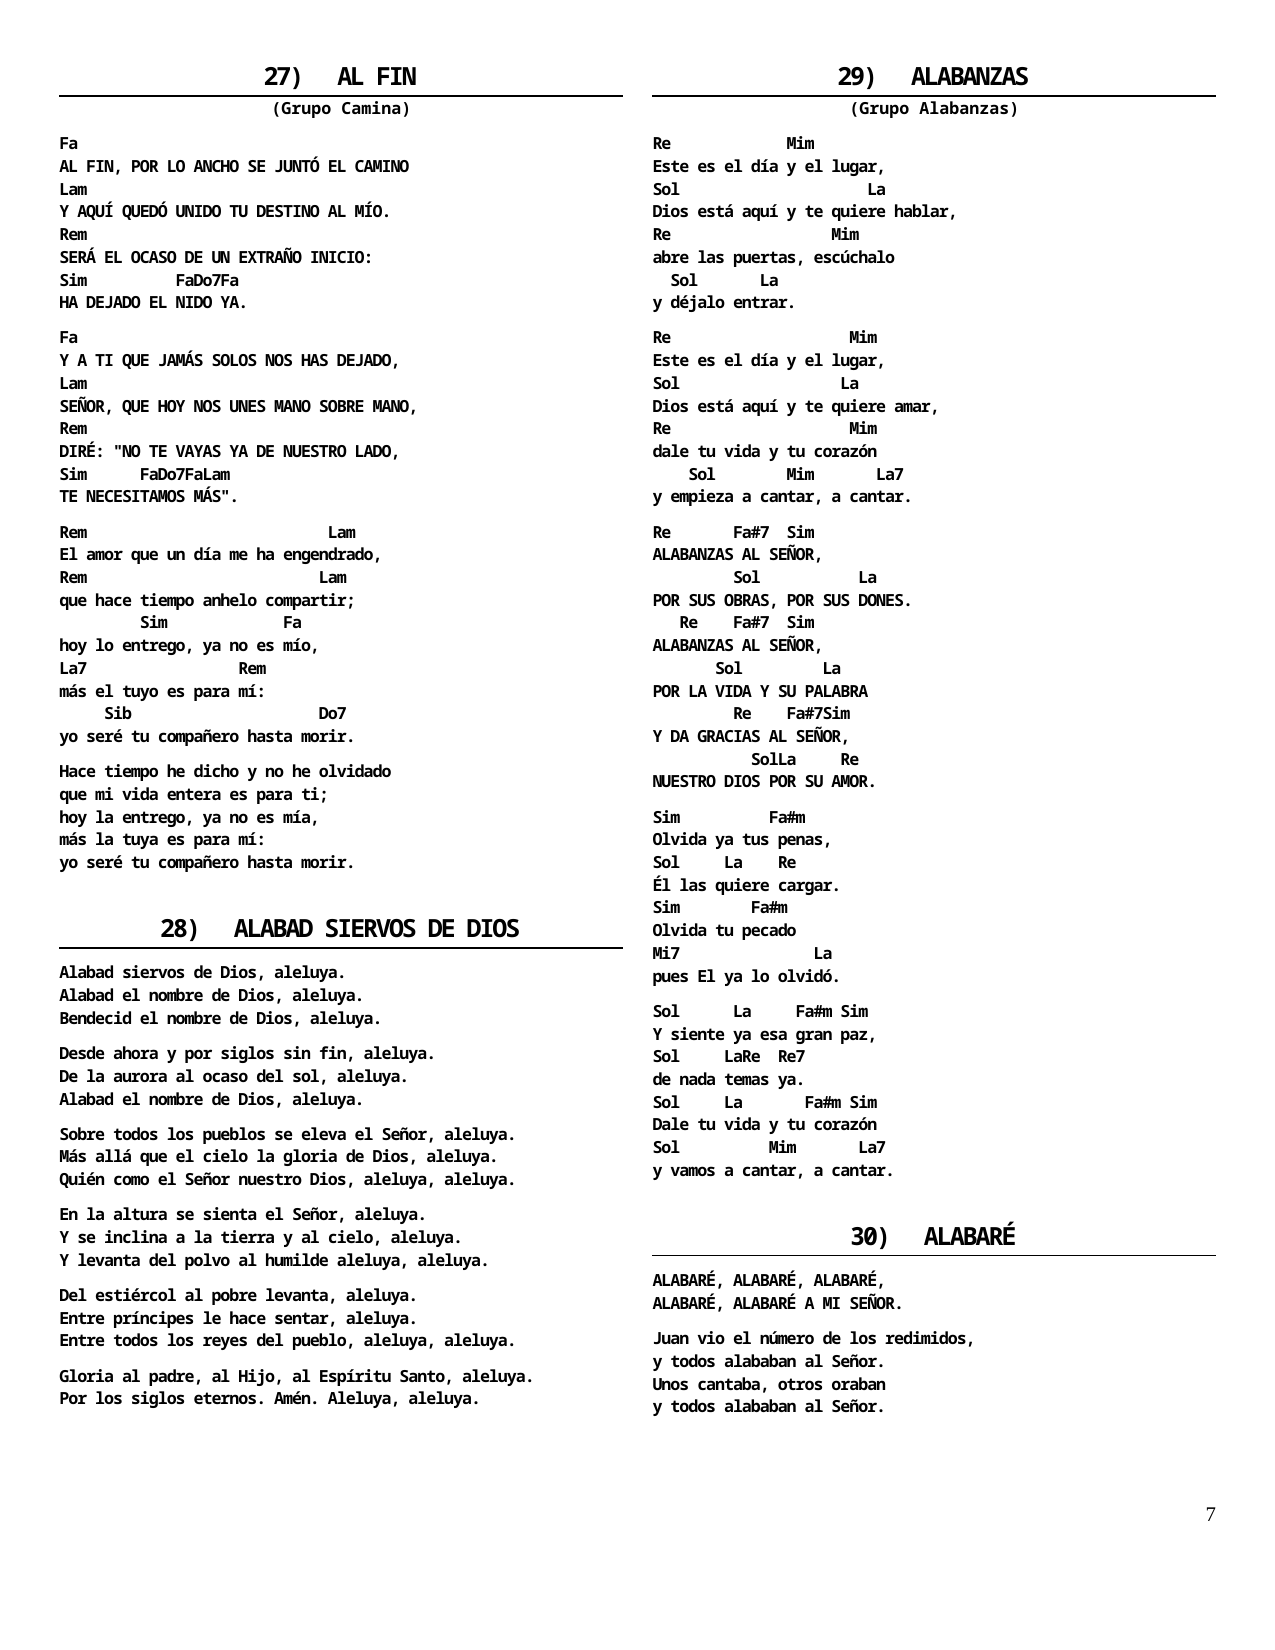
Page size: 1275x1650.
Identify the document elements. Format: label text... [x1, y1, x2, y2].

subtitle Al Fin [59, 59, 623, 95]
text Del estiércol al pobre levanta, aleluya. Entre príncipes le hace sentar, aleluya. Entre todos los reyes del pueblo, aleluya, aleluya. [59, 1284, 623, 1352]
text En la altura se sienta el Señor, aleluya. Y se inclina a la tierra y al cielo, aleluya. Y levanta del polvo al humilde aleluya, aleluya. [59, 1203, 623, 1271]
text Sobre todos los pueblos se eleva el Señor, aleluya. Más allá que el cielo la gloria de Dios, aleluya. Quién como el Señor nuestro Dios, aleluya, aleluya. [59, 1122, 623, 1191]
text Hace tiempo he dicho y no he olvidado que mi vida entera es para ti; hoy la entrego, ya no es mía, más la tuya es para mí: yo seré tu compañero hasta morir. [59, 760, 623, 873]
text Re Mim Este es el día y el lugar, Sol La Dios está aquí y te quiere amar, Re Mim dale tu vida y tu corazón Sol Mim La7 y empieza a cantar, a cantar. [652, 326, 1216, 508]
text Rem Lam El amor que un día me ha engendrado, Rem Lam que hace tiempo anhelo compartir; Sim Fa hoy lo entrego, ya no es mío, La7 Rem más el tuyo es para mí: Sib Do7 yo seré tu compañero hasta morir. [59, 520, 623, 747]
text Fa AL FIN, POR LO ANCHO SE JUNTÓ EL CAMINO Lam Y AQUÍ QUEDÓ UNIDO TU DESTINO AL MÍO. Rem SERÁ EL OCASO DE UN EXTRAÑO INICIO: Sim FaDo7Fa HA DEJADO EL NIDO YA. [59, 132, 623, 314]
text Fa Y A TI QUE JAMÁS SOLOS NOS HAS DEJADO, Lam SEÑOR, QUE HOY NOS UNES MANO SOBRE MANO, Rem DIRÉ: "NO TE VAYAS YA DE NUESTRO LADO, Sim FaDo7FaLam TE NECESITAMOS MÁS". [59, 326, 623, 508]
text Gloria al padre, al Hijo, al Espíritu Santo, aleluya. Por los siglos eternos. Amén. Aleluya, aleluya. [59, 1364, 623, 1410]
subtitle Alabad Siervos De Dios [59, 911, 623, 947]
text (Grupo Camina) [59, 97, 623, 119]
text Sim Fa#m Olvida ya tus penas, Sol La Re Él las quiere cargar. Sim Fa#m Olvida tu pecado Mi7 La pues El ya lo olvidó. [652, 805, 1216, 987]
subtitle Alabanzas [652, 59, 1216, 95]
text (Grupo Alabanzas) [652, 97, 1216, 119]
text Re Mim Este es el día y el lugar, Sol La Dios está aquí y te quiere hablar, Re Mim abre las puertas, escúchalo Sol La y déjalo entrar. [652, 132, 1216, 314]
text Re Fa#7 Sim ALABANZAS AL SEÑOR, Sol La POR SUS OBRAS, POR SUS DONES. Re Fa#7 Sim ALABANZAS AL SEÑOR, Sol La POR LA VIDA Y SU PALABRA Re Fa#7Sim Y DA GRACIAS AL SEÑOR, SolLa Re NUESTRO DIOS POR SU AMOR. [652, 520, 1216, 793]
text Sol La Fa#m Sim Y siente ya esa gran paz, Sol LaRe Re7 de nada temas ya. Sol La Fa#m Sim Dale tu vida y tu corazón Sol Mim La7 y vamos a cantar, a cantar. [652, 999, 1216, 1181]
text Alabad siervos de Dios, aleluya. Alabad el nombre de Dios, aleluya. Bendecid el nombre de Dios, aleluya. [59, 961, 623, 1029]
text Desde ahora y por siglos sin fin, aleluya. De la aurora al ocaso del sol, aleluya. Alabad el nombre de Dios, aleluya. [59, 1042, 623, 1110]
text Juan vio el número de los redimidos, y todos alababan al Señor. Unos cantaba, otros oraban y todos alababan al Señor. [652, 1327, 1216, 1418]
text ALABARÉ, ALABARÉ, ALABARÉ, ALABARÉ, ALABARÉ A MI SEÑOR. [652, 1269, 1216, 1314]
subtitle Alabaré [652, 1219, 1216, 1255]
